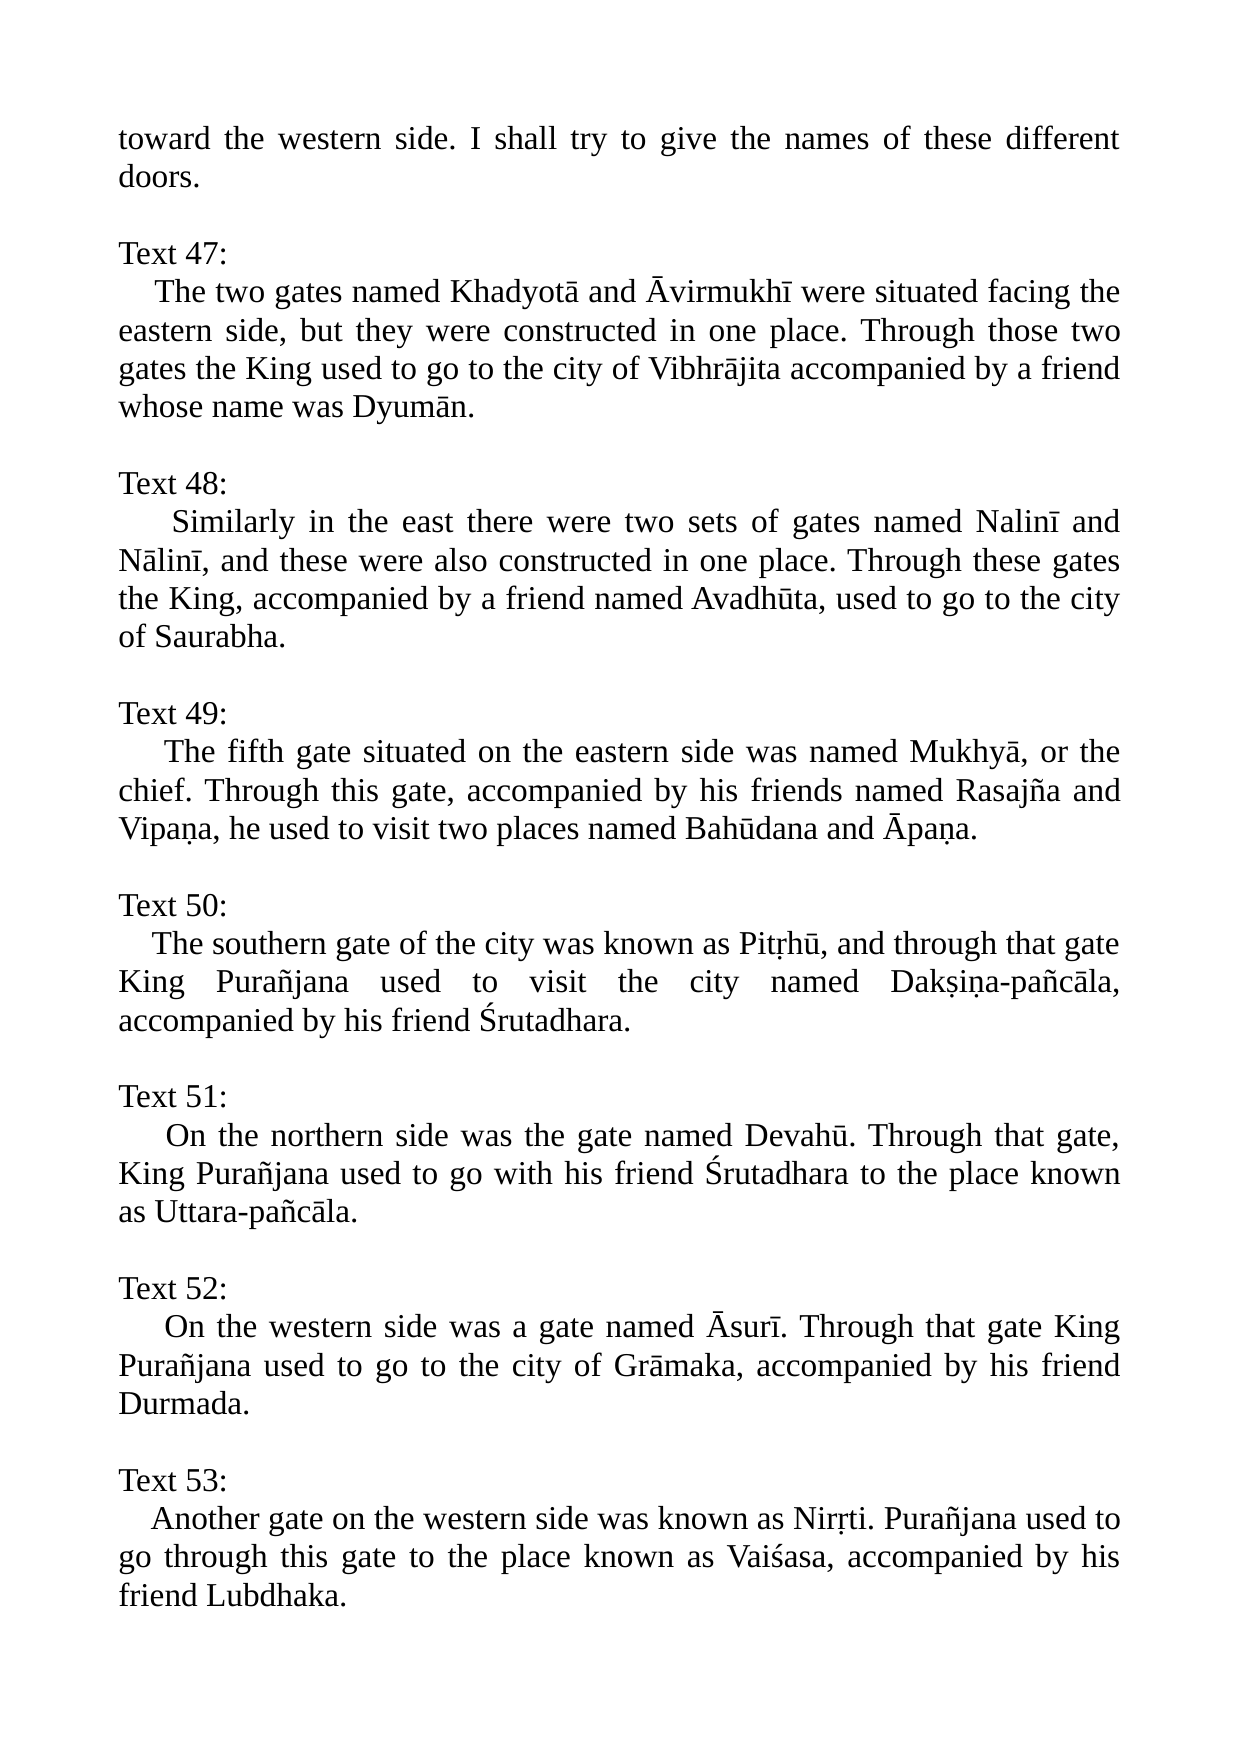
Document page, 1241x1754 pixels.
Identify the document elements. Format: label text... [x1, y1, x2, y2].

text Text 51: [118, 1076, 1122, 1115]
text Another gate on the western side was known as Nirṛti. Purañjana used to go through this gate to the place known as Vaiśasa, accompanied by his friend Lubdhaka. [118, 1498, 1122, 1613]
text Text 49: [118, 693, 1122, 731]
text On the western side was a gate named Āsurī. Through that gate King Purañjana used to go to the city of Grāmaka, accompanied by his friend Durmada. [118, 1306, 1122, 1421]
text The two gates named Khadyotā and Āvirmukhī were situated facing the eastern side, but they were constructed in one place. Through those two gates the King used to go to the city of Vibhrājita accompanied by a friend whose name was Dyumān. [118, 271, 1122, 425]
text Text 52: [118, 1268, 1122, 1306]
text Text 47: [118, 233, 1122, 271]
text Similarly in the east there were two sets of gates named Nalinī and Nālinī, and these were also constructed in one place. Through these gates the King, accompanied by a friend named Avadhūta, used to go to the city of Saurabha. [118, 501, 1122, 655]
text Text 48: [118, 463, 1122, 501]
text On the northern side was the gate named Devahū. Through that gate, King Purañjana used to go with his friend Śrutadhara to the place known as Uttara-pañcāla. [118, 1115, 1122, 1230]
text Text 50: [118, 885, 1122, 923]
text toward the western side. I shall try to give the names of these different doors. [118, 118, 1122, 195]
text The fifth gate situated on the eastern side was named Mukhyā, or the chief. Through this gate, accompanied by his friends named Rasajña and Vipaṇa, he used to visit two places named Bahūdana and Āpaṇa. [118, 731, 1122, 846]
text The southern gate of the city was known as Pitṛhū, and through that gate King Purañjana used to visit the city named Dakṣiṇa-pañcāla, accompanied by his friend Śrutadhara. [118, 923, 1122, 1038]
text Text 53: [118, 1460, 1122, 1498]
